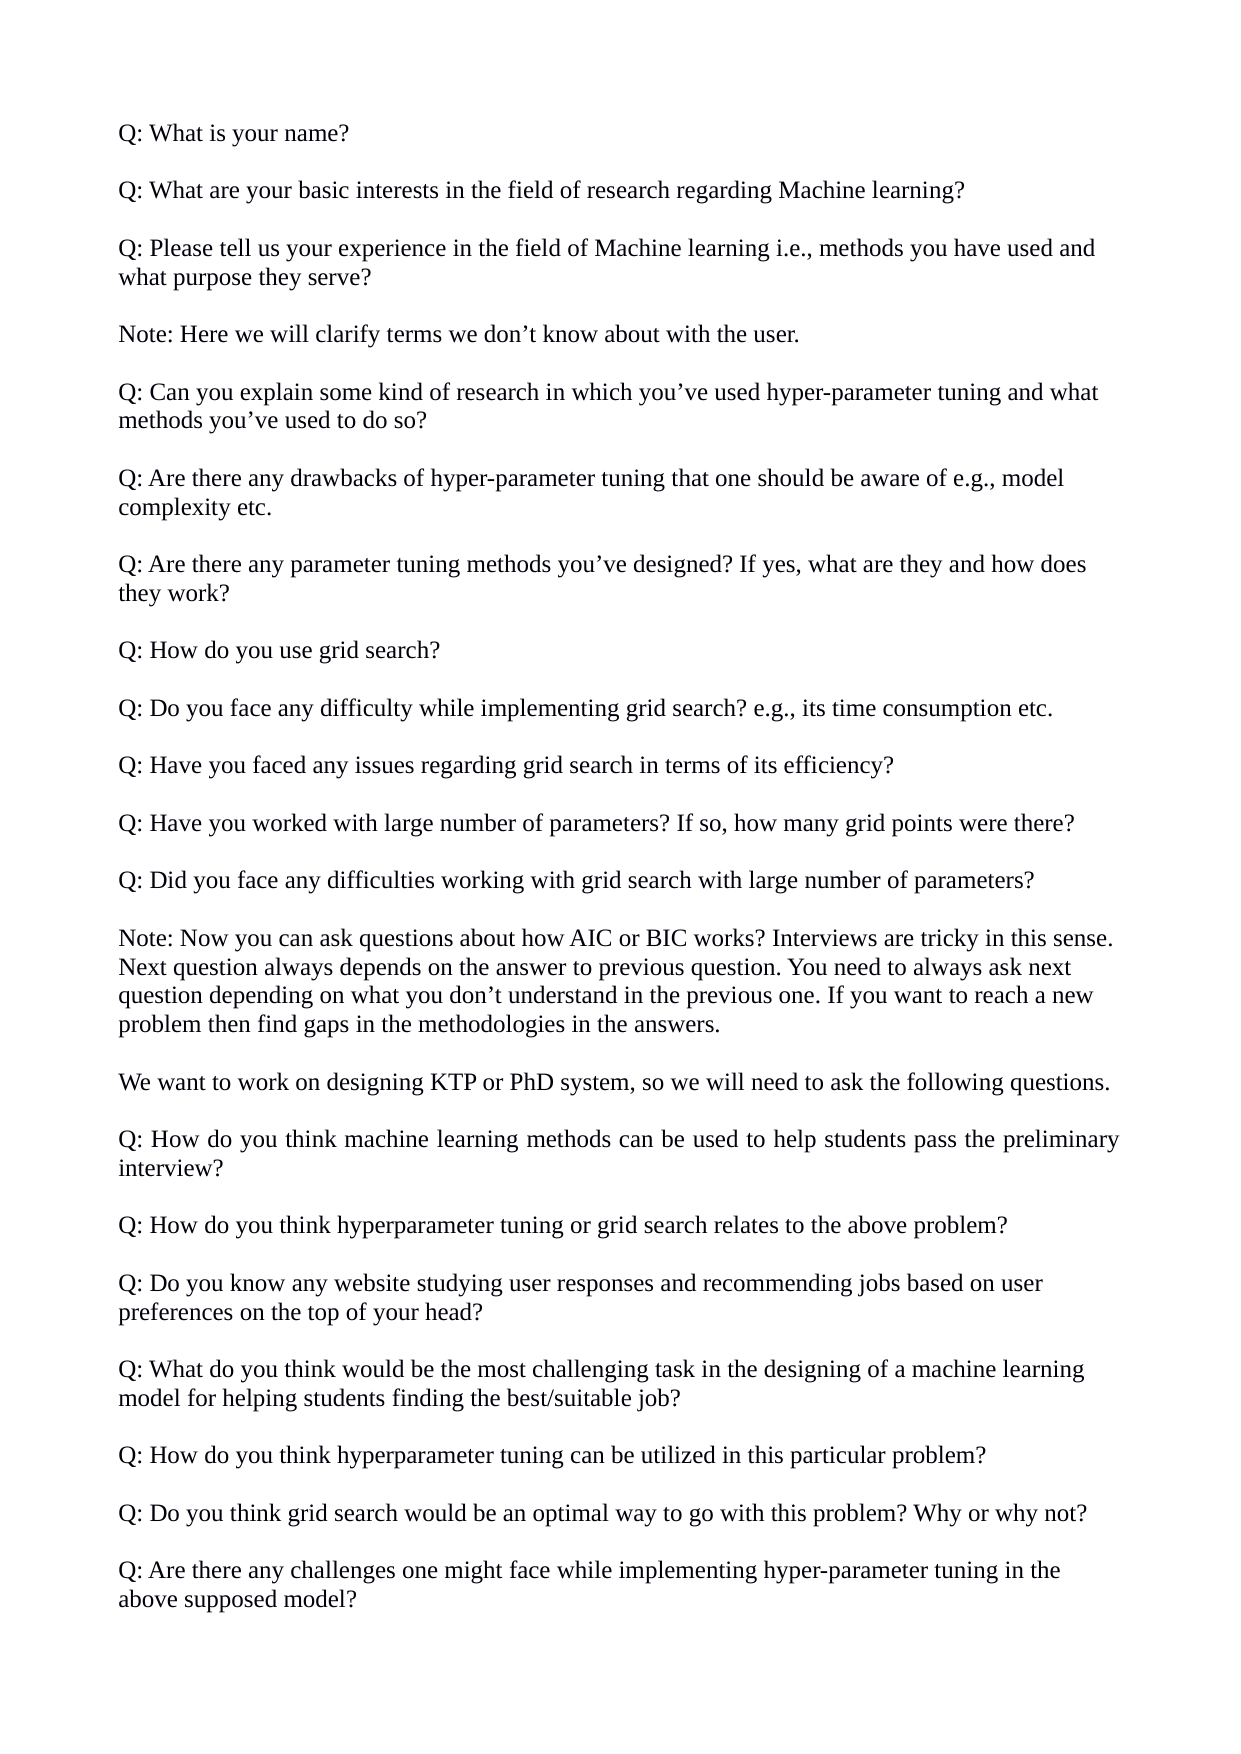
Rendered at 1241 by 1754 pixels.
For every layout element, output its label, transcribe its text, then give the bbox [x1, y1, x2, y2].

text Q: What are your basic interests in the field of research regarding Machine learning? [118, 176, 1122, 204]
text Q: How do you think machine learning methods can be used to help students pass the preliminary interview? [118, 1124, 1122, 1182]
text Q: Are there any parameter tuning methods you’ve designed? If yes, what are they and how does they work? [118, 549, 1122, 607]
text Q: Have you faced any issues regarding grid search in terms of its efficiency? [118, 751, 1122, 779]
text Q: Do you think grid search would be an optimal way to go with this problem? Why or why not? [118, 1498, 1122, 1527]
text Q: Are there any drawbacks of hyper-parameter tuning that one should be aware of e.g., model complexity etc. [118, 463, 1122, 521]
text Q: How do you think hyperparameter tuning can be utilized in this particular problem? [118, 1441, 1122, 1469]
text Q: How do you think hyperparameter tuning or grid search relates to the above problem? [118, 1211, 1122, 1239]
text Note: Now you can ask questions about how AIC or BIC works? Interviews are tricky in this sense. Next question always depends on the answer to previous question. You need to always ask next question depending on what you don’t understand in the previous one. If you want to reach a new problem then find gaps in the methodologies in the answers. [118, 923, 1122, 1038]
text Q: Can you explain some kind of research in which you’ve used hyper-parameter tuning and what methods you’ve used to do so? [118, 377, 1122, 434]
text Q: What is your name? [118, 118, 1122, 147]
text Q: Please tell us your experience in the field of Machine learning i.e., methods you have used and what purpose they serve? [118, 233, 1122, 291]
text Q: How do you use grid search? [118, 636, 1122, 693]
text Q: Are there any challenges one might face while implementing hyper-parameter tuning in the above supposed model? [118, 1556, 1122, 1613]
text Q: Did you face any difficulties working with grid search with large number of parameters? [118, 866, 1122, 894]
text Q: What do you think would be the most challenging task in the designing of a machine learning model for helping students finding the best/suitable job? [118, 1354, 1122, 1412]
text Q: Have you worked with large number of parameters? If so, how many grid points were there? [118, 808, 1122, 837]
text Q: Do you know any website studying user responses and recommending jobs based on user preferences on the top of your head? [118, 1268, 1122, 1326]
text Q: Do you face any difficulty while implementing grid search? e.g., its time consumption etc. [118, 693, 1122, 722]
text We want to work on designing KTP or PhD system, so we will need to ask the following questions. [118, 1038, 1122, 1096]
text Note: Here we will clarify terms we don’t know about with the user. [118, 319, 1122, 348]
